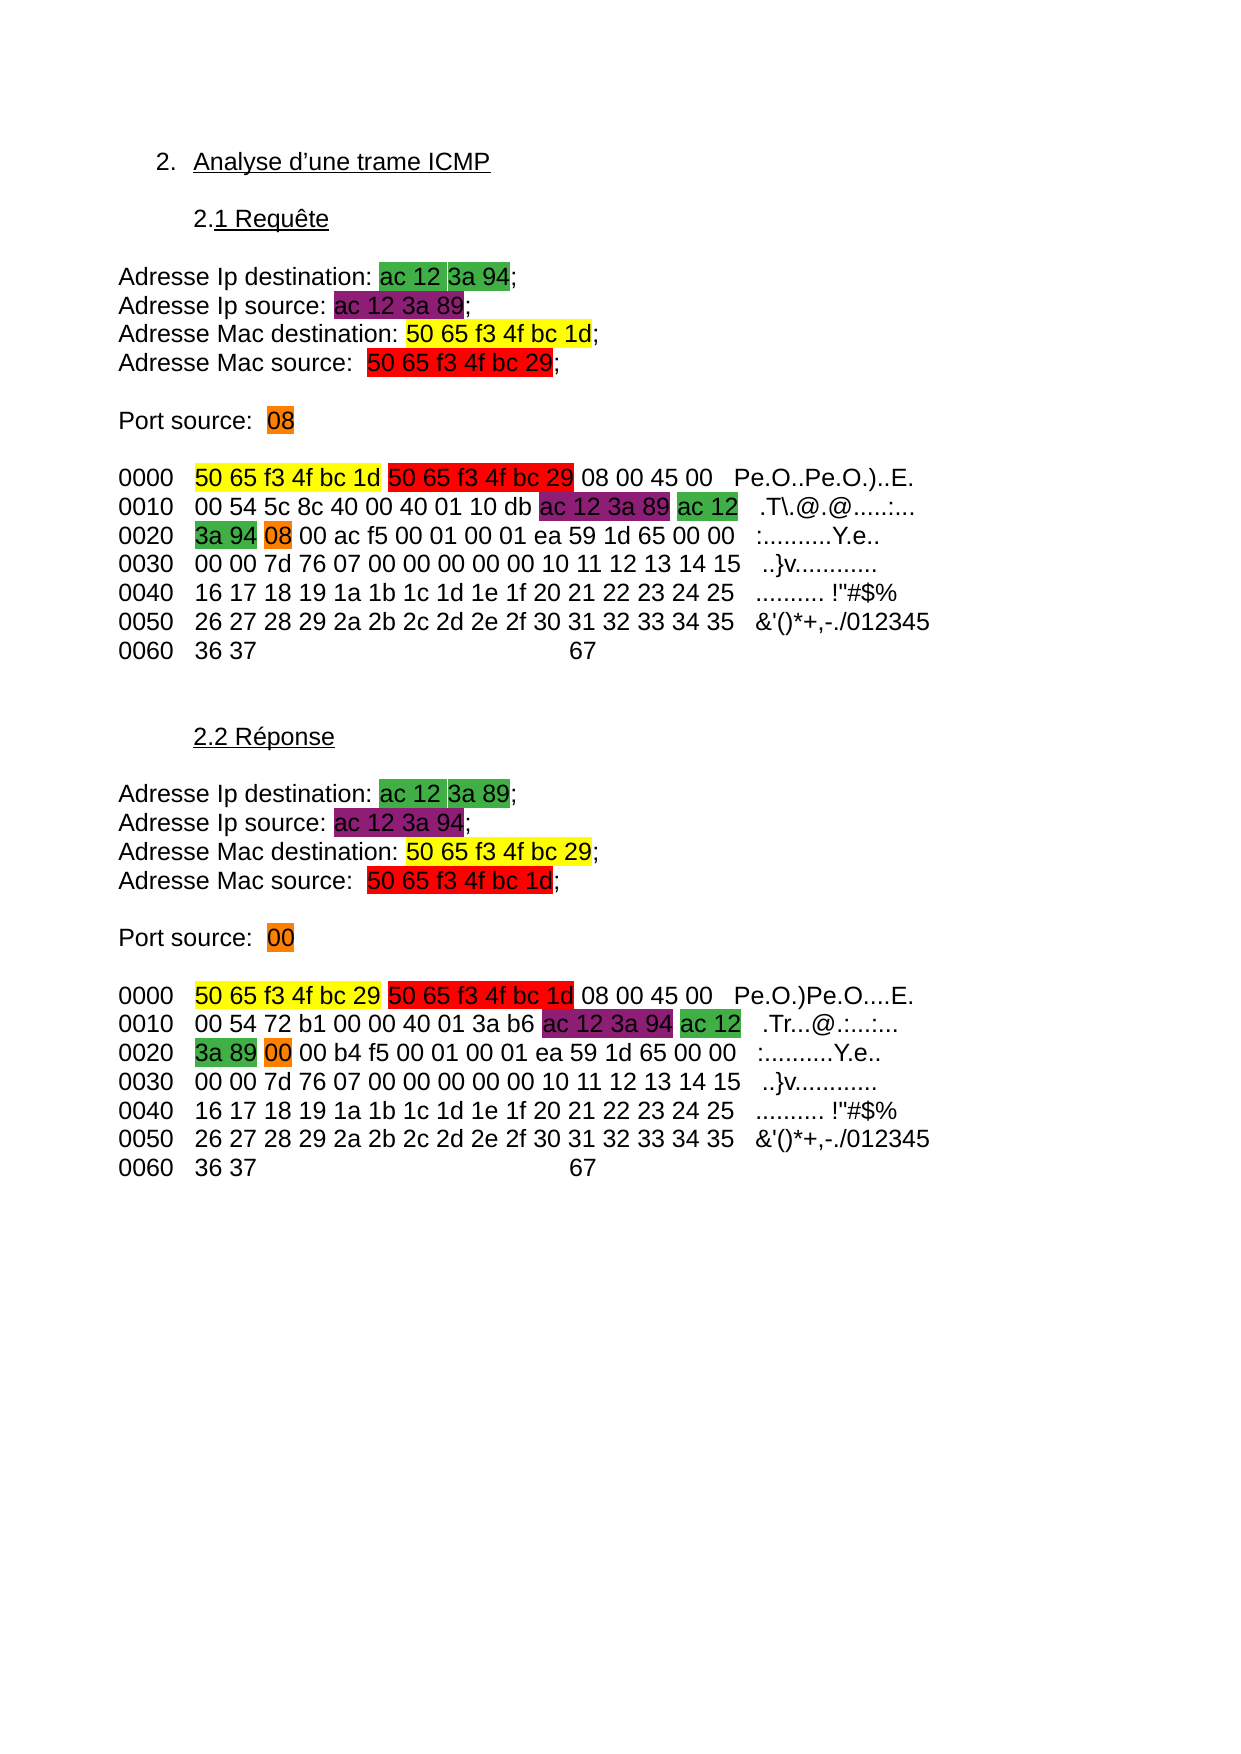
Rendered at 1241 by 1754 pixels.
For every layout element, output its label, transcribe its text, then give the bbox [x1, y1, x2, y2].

text 0000 50 65 f3 4f bc 29 50 65 f3 4f bc 1d 08 00 45 00 Pe.O.)Pe.O....E. [118, 981, 1122, 1009]
text Adresse Ip destination: ac 12 3a 94; [118, 262, 1122, 291]
list 2 Réponse [193, 722, 1122, 751]
text Port source: 08 [118, 406, 1122, 434]
text 0010 00 54 72 b1 00 00 40 01 3a b6 ac 12 3a 94 ac 12 .Tr...@.:...:... [118, 1009, 1122, 1038]
text 0000 50 65 f3 4f bc 1d 50 65 f3 4f bc 29 08 00 45 00 Pe.O..Pe.O.)..E. [118, 463, 1122, 492]
list Analyse d’une trame ICMP [156, 147, 1122, 176]
text 0010 00 54 5c 8c 40 00 40 01 10 db ac 12 3a 89 ac 12 .T\.@.@.....:... [118, 492, 1122, 521]
text Adresse Mac destination: 50 65 f3 4f bc 1d; [118, 319, 1122, 348]
text 0040 16 17 18 19 1a 1b 1c 1d 1e 1f 20 21 22 23 24 25 .......... !"#$% [118, 1096, 1122, 1124]
text Adresse Mac source: 50 65 f3 4f bc 1d; [118, 866, 1122, 894]
text Adresse Ip source: ac 12 3a 89; [118, 291, 1122, 319]
text 0050 26 27 28 29 2a 2b 2c 2d 2e 2f 30 31 32 33 34 35 &'()*+,-./012345 [118, 607, 1122, 636]
text 0040 16 17 18 19 1a 1b 1c 1d 1e 1f 20 21 22 23 24 25 .......... !"#$% [118, 578, 1122, 607]
text Adresse Mac destination: 50 65 f3 4f bc 29; [118, 837, 1122, 866]
text 0060 36 37 67 [118, 1153, 1122, 1182]
text Port source: 00 [118, 923, 1122, 952]
text 0050 26 27 28 29 2a 2b 2c 2d 2e 2f 30 31 32 33 34 35 &'()*+,-./012345 [118, 1124, 1122, 1153]
list 1 Requête [193, 204, 1122, 233]
text 0020 3a 89 00 00 b4 f5 00 01 00 01 ea 59 1d 65 00 00 :..........Y.e.. [118, 1038, 1122, 1067]
text Adresse Ip source: ac 12 3a 94; [118, 808, 1122, 837]
text 0030 00 00 7d 76 07 00 00 00 00 00 10 11 12 13 14 15 ..}v............ [118, 549, 1122, 578]
text 0020 3a 94 08 00 ac f5 00 01 00 01 ea 59 1d 65 00 00 :..........Y.e.. [118, 521, 1122, 549]
text Adresse Ip destination: ac 12 3a 89; [118, 779, 1122, 808]
text Adresse Mac source: 50 65 f3 4f bc 29; [118, 348, 1122, 377]
text 0060 36 37 67 [118, 636, 1122, 664]
text 0030 00 00 7d 76 07 00 00 00 00 00 10 11 12 13 14 15 ..}v............ [118, 1067, 1122, 1096]
